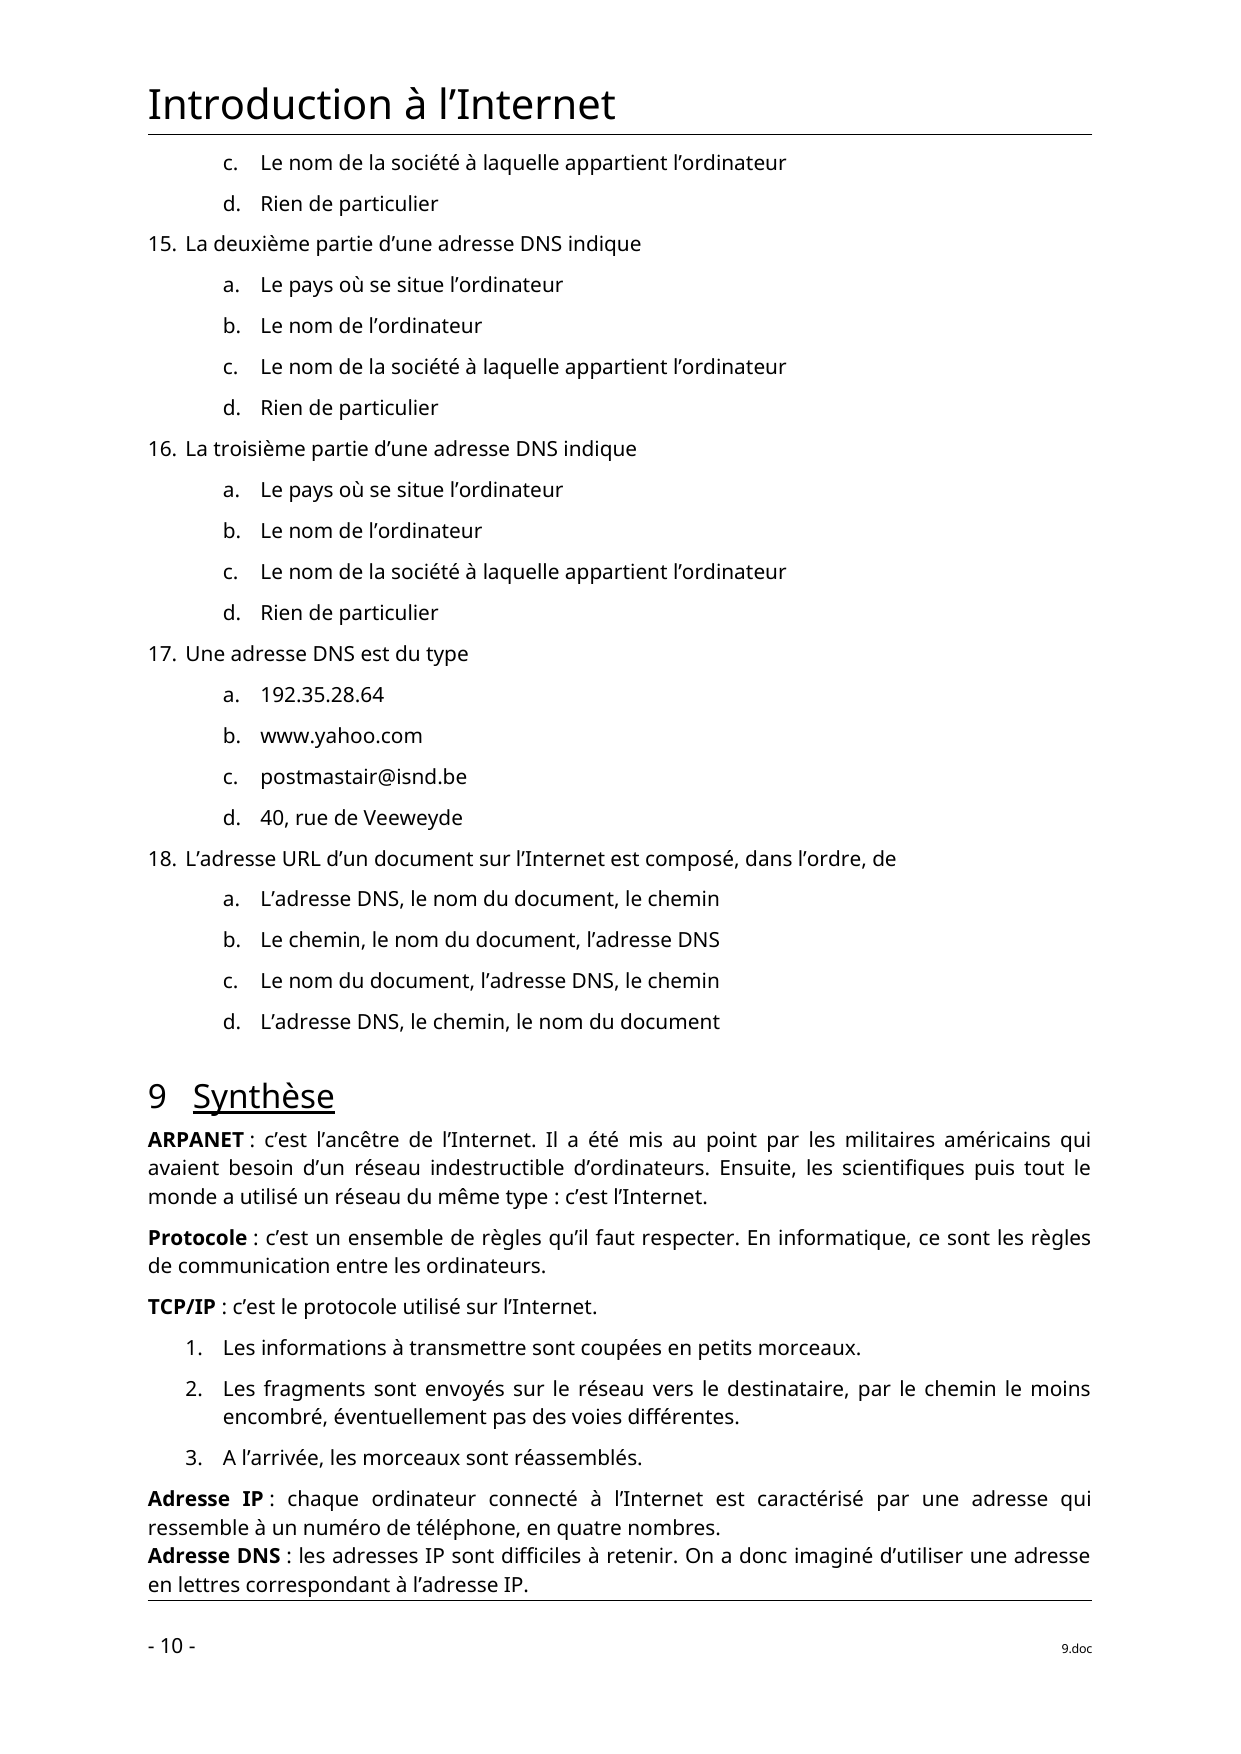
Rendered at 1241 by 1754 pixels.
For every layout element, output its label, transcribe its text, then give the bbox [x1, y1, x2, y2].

text ARPANET : c’est l’ancêtre de l’Internet. Il a été mis au point par les militaires américains qui avaient besoin d’un réseau indestructible d’ordinateurs. Ensuite, les scientifiques puis tout le monde a utilisé un réseau du même type : c’est l’Internet. [148, 1125, 1092, 1210]
list Les informations à transmettre sont coupées en petits morceaux. [185, 1333, 1092, 1362]
list postmastair@isnd.be [223, 762, 1092, 790]
list Le nom de l’ordinateur [223, 311, 1092, 340]
list A l’arrivée, les morceaux sont réassemblés. [185, 1443, 1092, 1472]
list Rien de particulier [223, 393, 1092, 422]
text TCP/IP : c’est le protocole utilisé sur l’Internet. [148, 1292, 1092, 1321]
list Le nom de la société à laquelle appartient l’ordinateur [223, 148, 1092, 176]
list Le pays où se situe l’ordinateur [223, 271, 1092, 299]
list 40, rue de Veeweyde [223, 803, 1092, 831]
list L’adresse DNS, le nom du document, le chemin [223, 884, 1092, 913]
list La troisième partie d’une adresse DNS indique [148, 434, 1092, 463]
list Le nom de la société à laquelle appartient l’ordinateur [223, 352, 1092, 381]
list Le nom de l’ordinateur [223, 516, 1092, 544]
list Le pays où se situe l’ordinateur [223, 475, 1092, 504]
subtitle Synthèse [148, 1073, 1092, 1119]
text Adresse DNS : les adresses IP sont difficiles à retenir. On a donc imaginé d’utiliser une adresse en lettres correspondant à l’adresse IP. [148, 1541, 1092, 1598]
list Rien de particulier [223, 189, 1092, 217]
list Le nom de la société à laquelle appartient l’ordinateur [223, 557, 1092, 586]
list Le chemin, le nom du document, l’adresse DNS [223, 926, 1092, 954]
text Adresse IP : chaque ordinateur connecté à l’Internet est caractérisé par une adresse qui ressemble à un numéro de téléphone, en quatre nombres. [148, 1484, 1092, 1541]
list La deuxième partie d’une adresse DNS indique [148, 229, 1092, 258]
list Une adresse DNS est du type [148, 639, 1092, 667]
list 192.35.28.64 [223, 680, 1092, 708]
list www.yahoo.com [223, 721, 1092, 749]
list Le nom du document, l’adresse DNS, le chemin [223, 966, 1092, 995]
list Rien de particulier [223, 598, 1092, 626]
list Les fragments sont envoyés sur le réseau vers le destinataire, par le chemin le moins encombré, éventuellement pas des voies différentes. [185, 1374, 1092, 1431]
list L’adresse DNS, le chemin, le nom du document [223, 1007, 1092, 1036]
list L’adresse URL d’un document sur l’Internet est composé, dans l’ordre, de [148, 844, 1092, 872]
text Protocole : c’est un ensemble de règles qu’il faut respecter. En informatique, ce sont les règles de communication entre les ordinateurs. [148, 1223, 1092, 1280]
